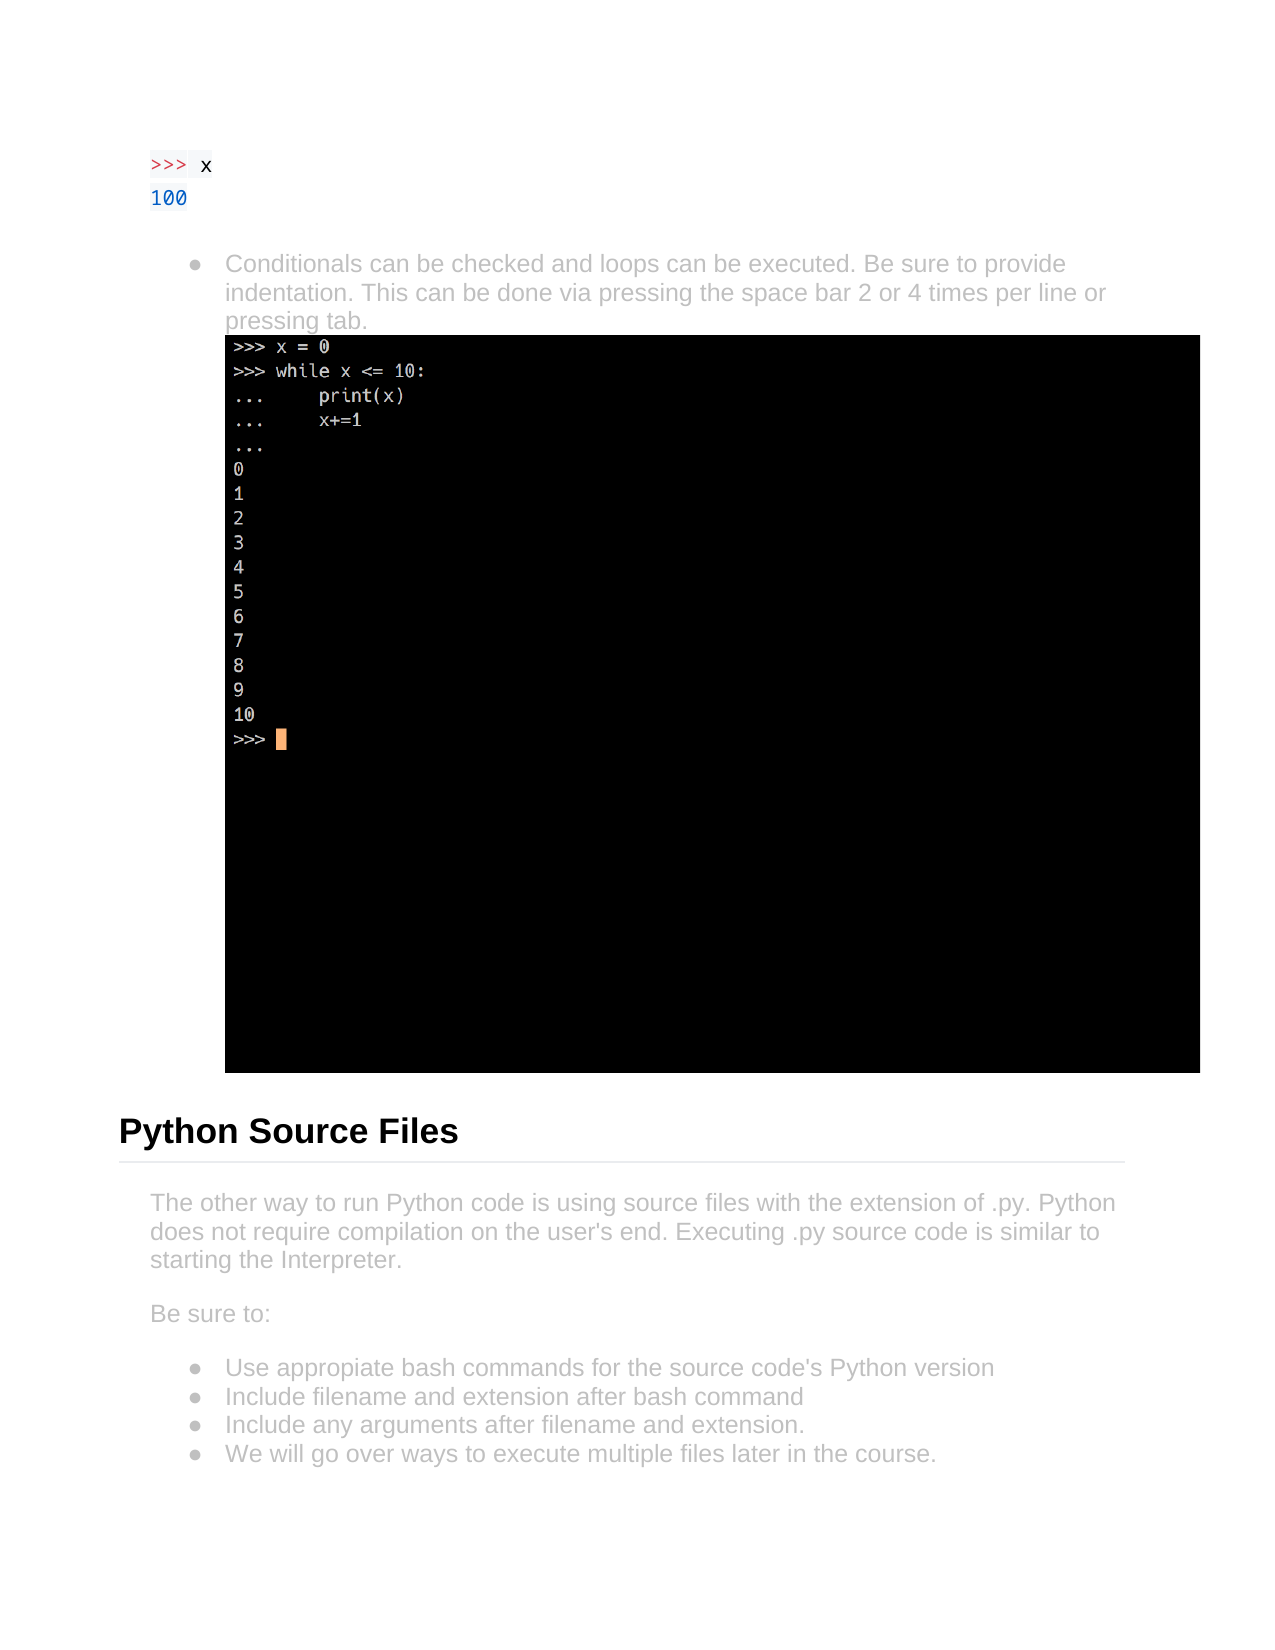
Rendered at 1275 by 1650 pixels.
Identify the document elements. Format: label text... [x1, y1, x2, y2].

text The other way to run Python code is using source files with the extension of .py. Python does not require compilation on the user's end. Executing .py source code is similar to starting the Interpreter. [150, 1188, 1125, 1274]
list Conditionals can be checked and loops can be executed. Be sure to provide indentation. This can be done via pressing the space bar 2 or 4 times per line or pressing tab. [187, 249, 1125, 1072]
list Include filename and extension after bash command [187, 1381, 1125, 1410]
list Use appropiate bash commands for the source code's Python version [187, 1353, 1125, 1381]
text 100 [150, 183, 1125, 211]
list We will go over ways to execute multiple files later in the course. [187, 1439, 1125, 1468]
text >>> x [150, 150, 1125, 178]
text Be sure to: [150, 1299, 1125, 1328]
list Include any arguments after filename and extension. [187, 1410, 1125, 1439]
subtitle Python Source Files [119, 1110, 1125, 1161]
picture [225, 335, 1200, 1073]
